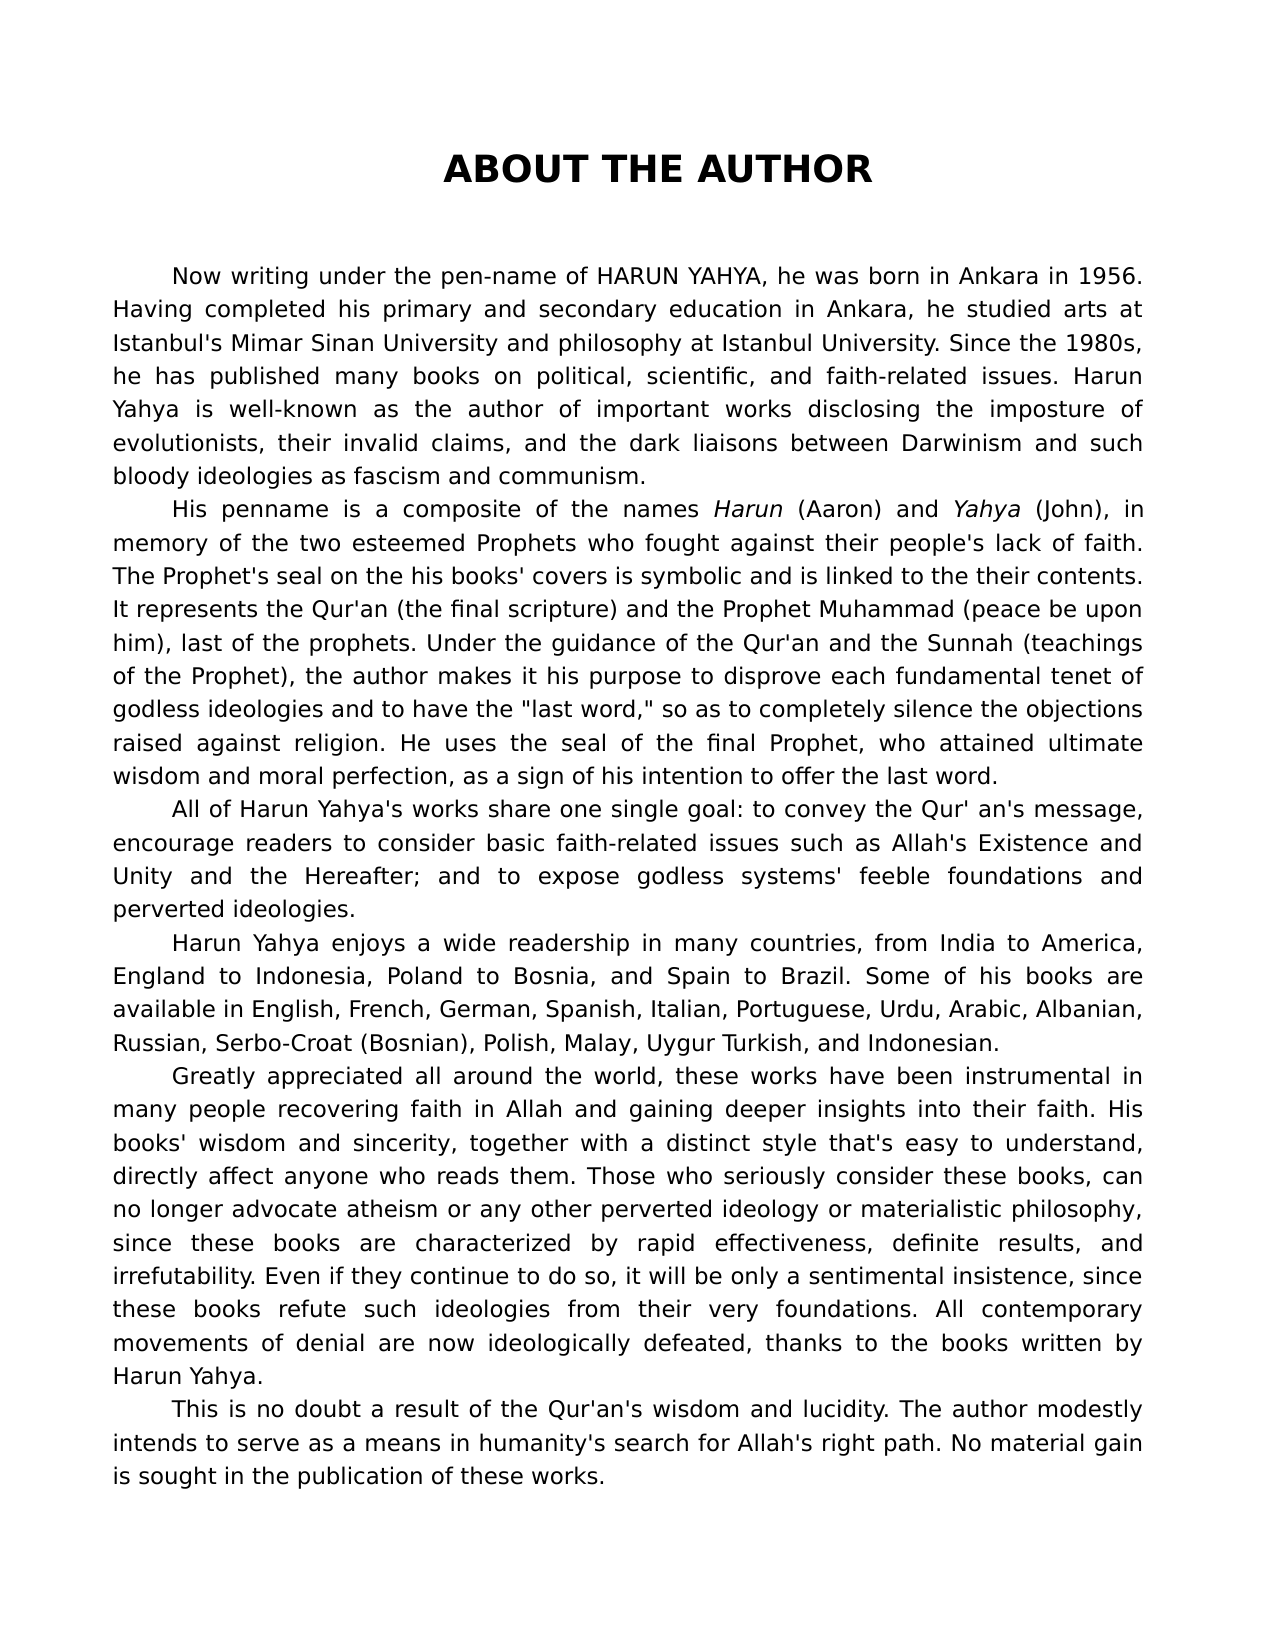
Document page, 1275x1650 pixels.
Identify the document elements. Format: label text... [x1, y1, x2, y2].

text Harun Yahya enjoys a wide readership in many countries, from India to America, England to Indonesia, Poland to Bosnia, and Spain to Brazil. Some of his books are available in English, French, German, Spanish, Italian, Portuguese, Urdu, Arabic, Albanian, Russian, Serbo-Croat (Bosnian), Polish, Malay, Uygur Turkish, and Indonesian. [112, 924, 1145, 1058]
text His penname is a composite of the names Harun (Aaron) and Yahya (John), in memory of the two esteemed Prophets who fought against their people's lack of faith. The Prophet's seal on the his books' covers is symbolic and is linked to the their contents. It represents the Qur'an (the final scripture) and the Prophet Muhammad (peace be upon him), last of the prophets. Under the guidance of the Qur'an and the Sunnah (teachings of the Prophet), the author makes it his purpose to disprove each fundamental tenet of godless ideologies and to have the "last word," so as to completely silence the objections raised against religion. He uses the seal of the final Prophet, who attained ultimate wisdom and moral perfection, as a sign of his intention to offer the last word. [112, 491, 1145, 791]
text Now writing under the pen-name of HARUN YAHYA, he was born in Ankara in 1956. Having completed his primary and secondary education in Ankara, he studied arts at Istanbul's Mimar Sinan University and philosophy at Istanbul University. Since the 1980s, he has published many books on political, scientific, and faith-related issues. Harun Yahya is well-known as the author of important works disclosing the imposture of evolutionists, their invalid claims, and the dark liaisons between Darwinism and such bloody ideologies as fascism and communism. [112, 258, 1145, 491]
text All of Harun Yahya's works share one single goal: to convey the Qur' an's message, encourage readers to consider basic faith-related issues such as Allah's Existence and Unity and the Hereafter; and to expose godless systems' feeble foundations and perverted ideologies. [112, 791, 1145, 924]
text Greatly appreciated all around the world, these works have been instrumental in many people recovering faith in Allah and gaining deeper insights into their faith. His books' wisdom and sincerity, together with a distinct style that's easy to understand, directly affect anyone who reads them. Those who seriously consider these books, can no longer advocate atheism or any other perverted ideology or materialistic philosophy, since these books are characterized by rapid effectiveness, definite results, and irrefutability. Even if they continue to do so, it will be only a sentimental insistence, since these books refute such ideologies from their very foundations. All contemporary movements of denial are now ideologically defeated, thanks to the books written by Harun Yahya. [112, 1058, 1145, 1391]
text This is no doubt a result of the Qur'an's wisdom and lucidity. The author modestly intends to serve as a means in humanity's search for Allah's right path. No material gain is sought in the publication of these works. [112, 1391, 1145, 1491]
text ABOUT THE AUTHOR [112, 148, 1145, 191]
